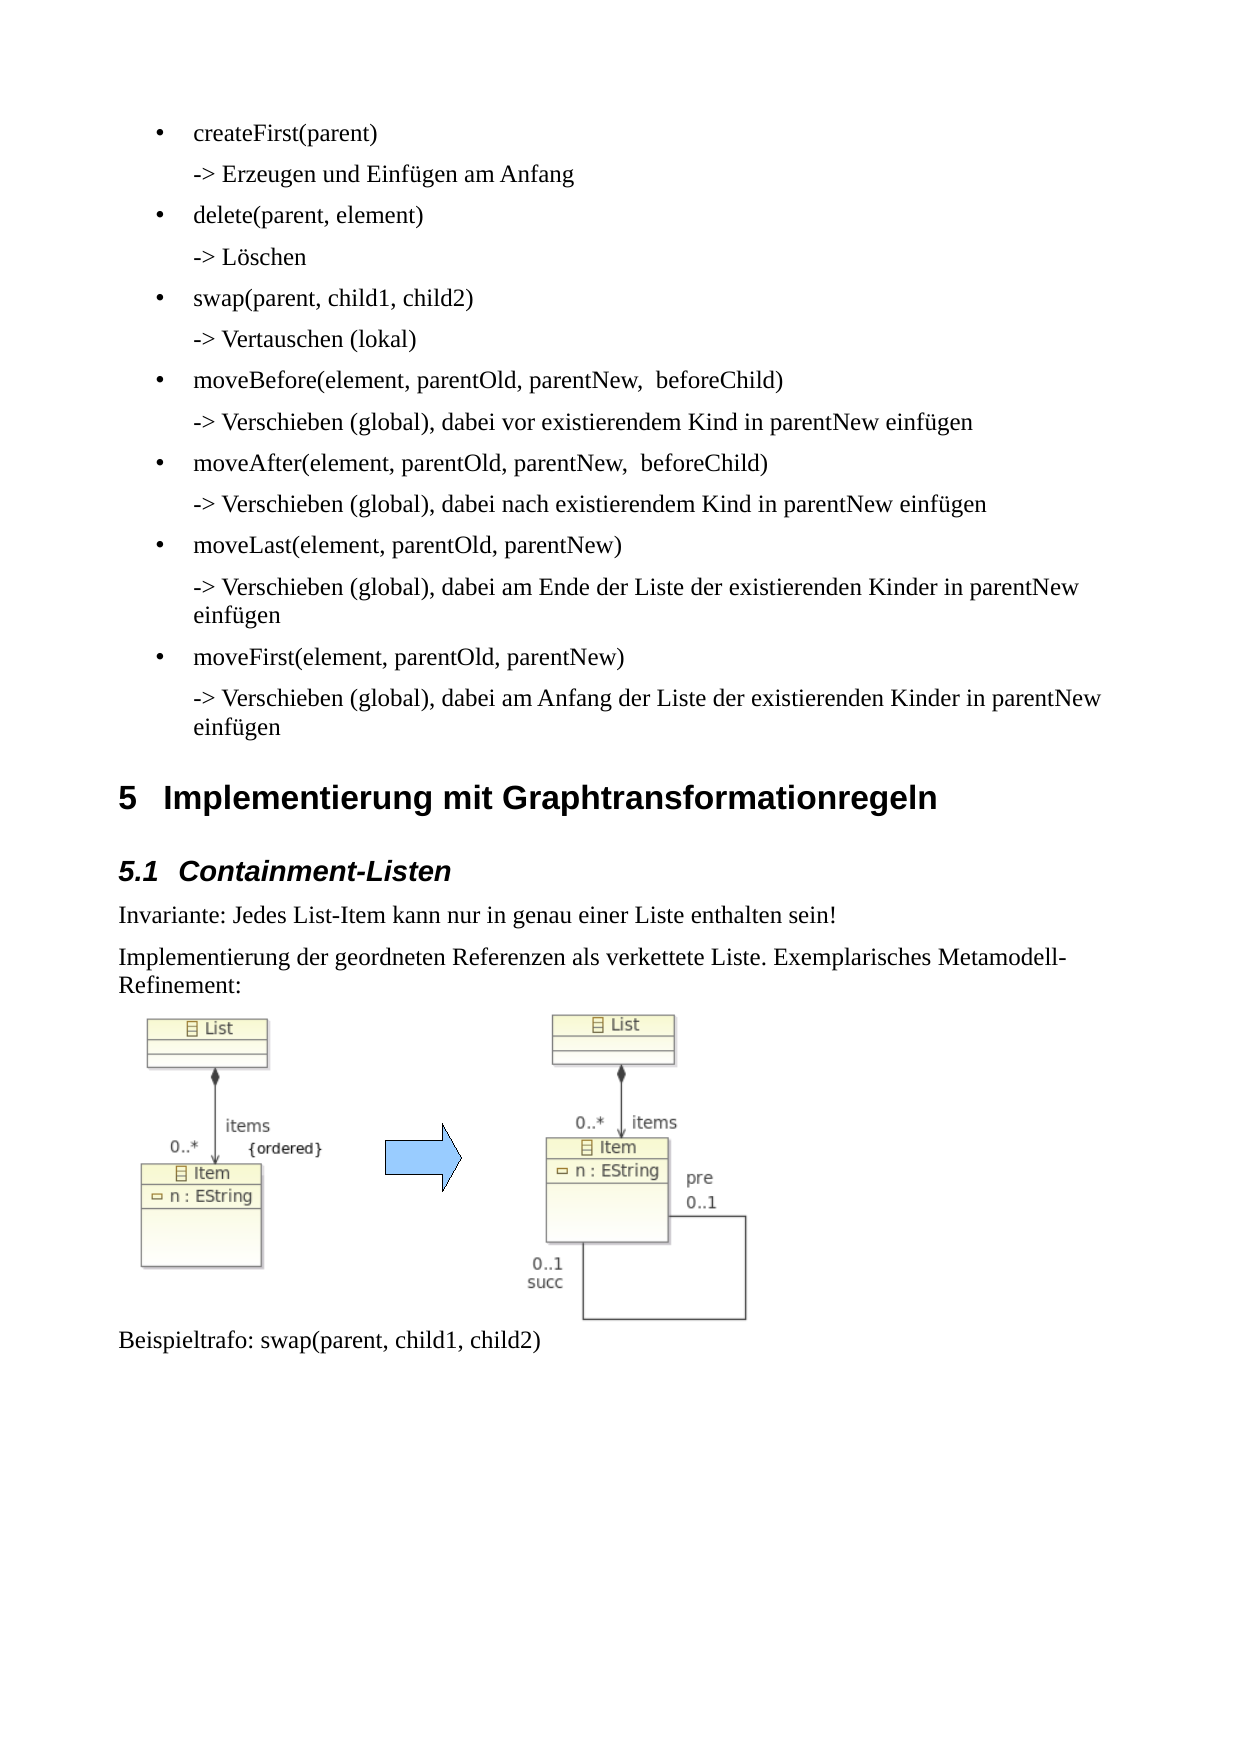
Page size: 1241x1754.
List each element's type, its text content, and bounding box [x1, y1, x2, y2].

picture [520, 1011, 755, 1325]
list -> Verschieben (global), dabei vor existierendem Kind in parentNew einfügen [156, 407, 1122, 436]
list moveAfter(element, parentOld, parentNew, beforeChild) [156, 448, 1122, 477]
subtitle Containment-Listen [118, 854, 1122, 888]
text Beispieltrafo: swap(parent, child1, child2) [118, 1290, 1122, 1354]
text Invariante: Jedes List-Item kann nur in genau einer Liste enthalten sein! [118, 900, 1122, 929]
list -> Vertauschen (lokal) [156, 324, 1122, 353]
list -> Erzeugen und Einfügen am Anfang [156, 159, 1122, 188]
text Implementierung der geordneten Referenzen als verkettete Liste. Exemplarisches Metamodell-Refinement: [118, 942, 1122, 999]
picture [119, 1009, 331, 1278]
list createFirst(parent) [156, 118, 1122, 147]
subtitle Implementierung mit Graphtransformationregeln [118, 778, 1122, 817]
list -> Verschieben (global), dabei am Ende der Liste der existierenden Kinder in parentNew einfügen [156, 572, 1122, 629]
list moveBefore(element, parentOld, parentNew, beforeChild) [156, 366, 1122, 394]
list -> Verschieben (global), dabei nach existierendem Kind in parentNew einfügen [156, 489, 1122, 518]
list -> Löschen [156, 242, 1122, 271]
list moveFirst(element, parentOld, parentNew) [156, 642, 1122, 671]
list swap(parent, child1, child2) [156, 283, 1122, 312]
list delete(parent, element) [156, 201, 1122, 229]
list moveLast(element, parentOld, parentNew) [156, 531, 1122, 559]
list -> Verschieben (global), dabei am Anfang der Liste der existierenden Kinder in parentNew einfügen [156, 683, 1122, 741]
